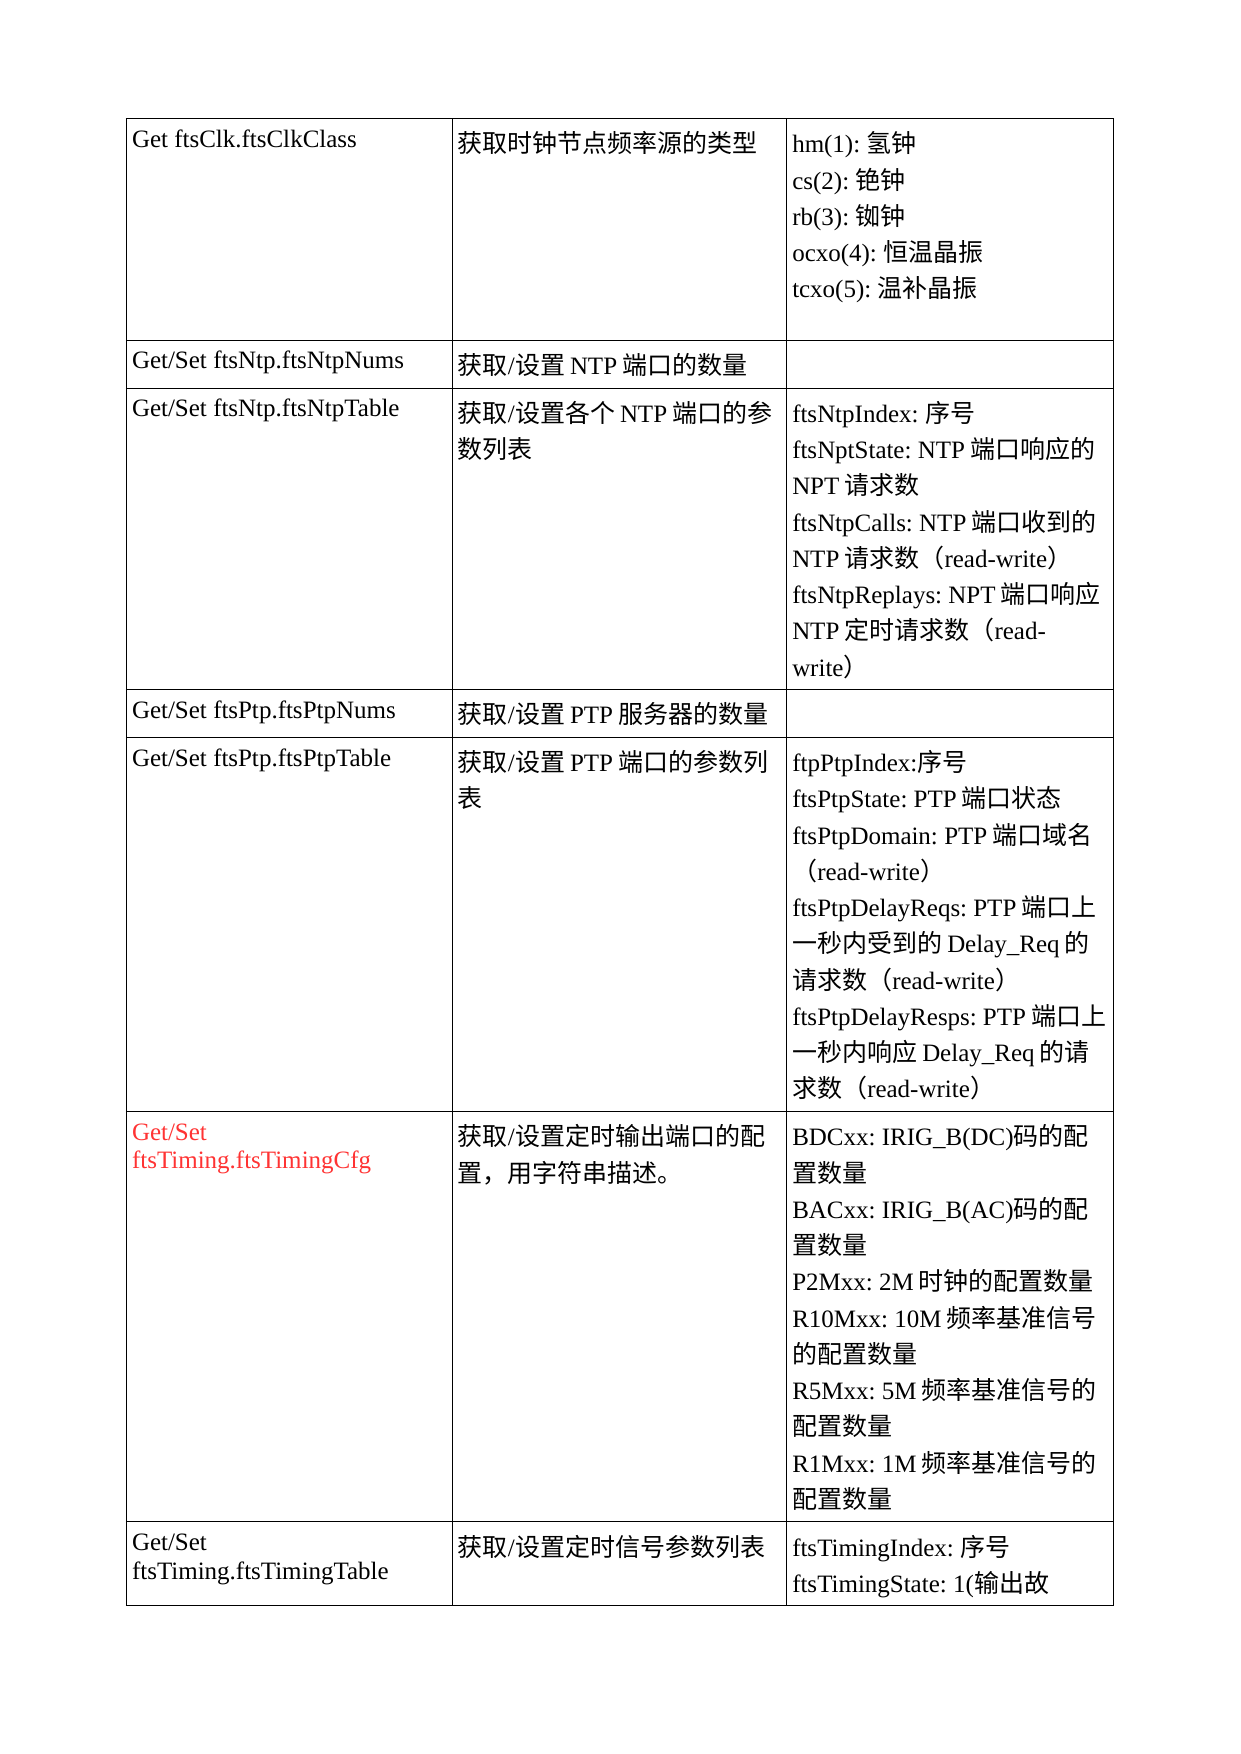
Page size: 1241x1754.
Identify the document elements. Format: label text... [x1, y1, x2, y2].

table_cell 获取/设置PTP服务器的数量 [453, 690, 786, 737]
table_cell BDCxx: IRIG_B(DC)码的配置数量 BACxx: IRIG_B(AC)码的配置数量 P2Mxx: 2M时钟的配置数量 R10Mxx: 10M频率基准信号的配置数量 R5Mxx: 5M频率基准信号的配置数量 R1Mxx: 1M频率基准信号的配置数量 [787, 1112, 1113, 1521]
table_cell [787, 341, 1113, 387]
table_cell Get/Set ftsNtp.ftsNtpNums [127, 341, 452, 387]
table_cell 获取/设置NTP端口的数量 [453, 341, 786, 387]
table_cell 获取/设置定时输出端口的配置，用字符串描述。 [453, 1112, 786, 1521]
table_cell ftpPtpIndex:序号 ftsPtpState: PTP端口状态 ftsPtpDomain: PTP端口域名（read-write） ftsPtpDelayReqs: PTP端口上一秒内受到的Delay_Req的请求数（read-write） ftsPtpDelayResps: PTP端口上一秒内响应Delay_Req的请求数（read-write） [787, 738, 1113, 1111]
table_cell Get ftsClk.ftsClkClass [127, 119, 452, 340]
table_cell Get/Set ftsPtp.ftsPtpTable [127, 738, 452, 1111]
table_cell [787, 690, 1113, 737]
table_cell 获取/设置各个NTP端口的参数列表 [453, 389, 786, 689]
table_cell Get/Set ftsNtp.ftsNtpTable [127, 389, 452, 689]
table_cell 获取/设置定时信号参数列表 [453, 1522, 786, 1605]
table_cell 获取时钟节点频率源的类型 [453, 119, 786, 340]
table_cell ftsNtpIndex: 序号 ftsNptState: NTP端口响应的NPT请求数 ftsNtpCalls: NTP端口收到的NTP请求数（read-write） ftsNtpReplays: NPT端口响应NTP定时请求数（read-write） [787, 389, 1113, 689]
table_cell Get/Set ftsTiming.ftsTimingTable [127, 1522, 452, 1605]
table_cell hm(1): 氢钟 cs(2): 铯钟 rb(3): 铷钟 ocxo(4): 恒温晶振 tcxo(5): 温补晶振 [787, 119, 1113, 340]
table_cell ftsTimingIndex: 序号 ftsTimingState: 1(输出故 [787, 1522, 1113, 1605]
table_cell 获取/设置PTP端口的参数列表 [453, 738, 786, 1111]
table_cell Get/Set ftsPtp.ftsPtpNums [127, 690, 452, 737]
table_cell Get/Set ftsTiming.ftsTimingCfg [127, 1112, 452, 1521]
